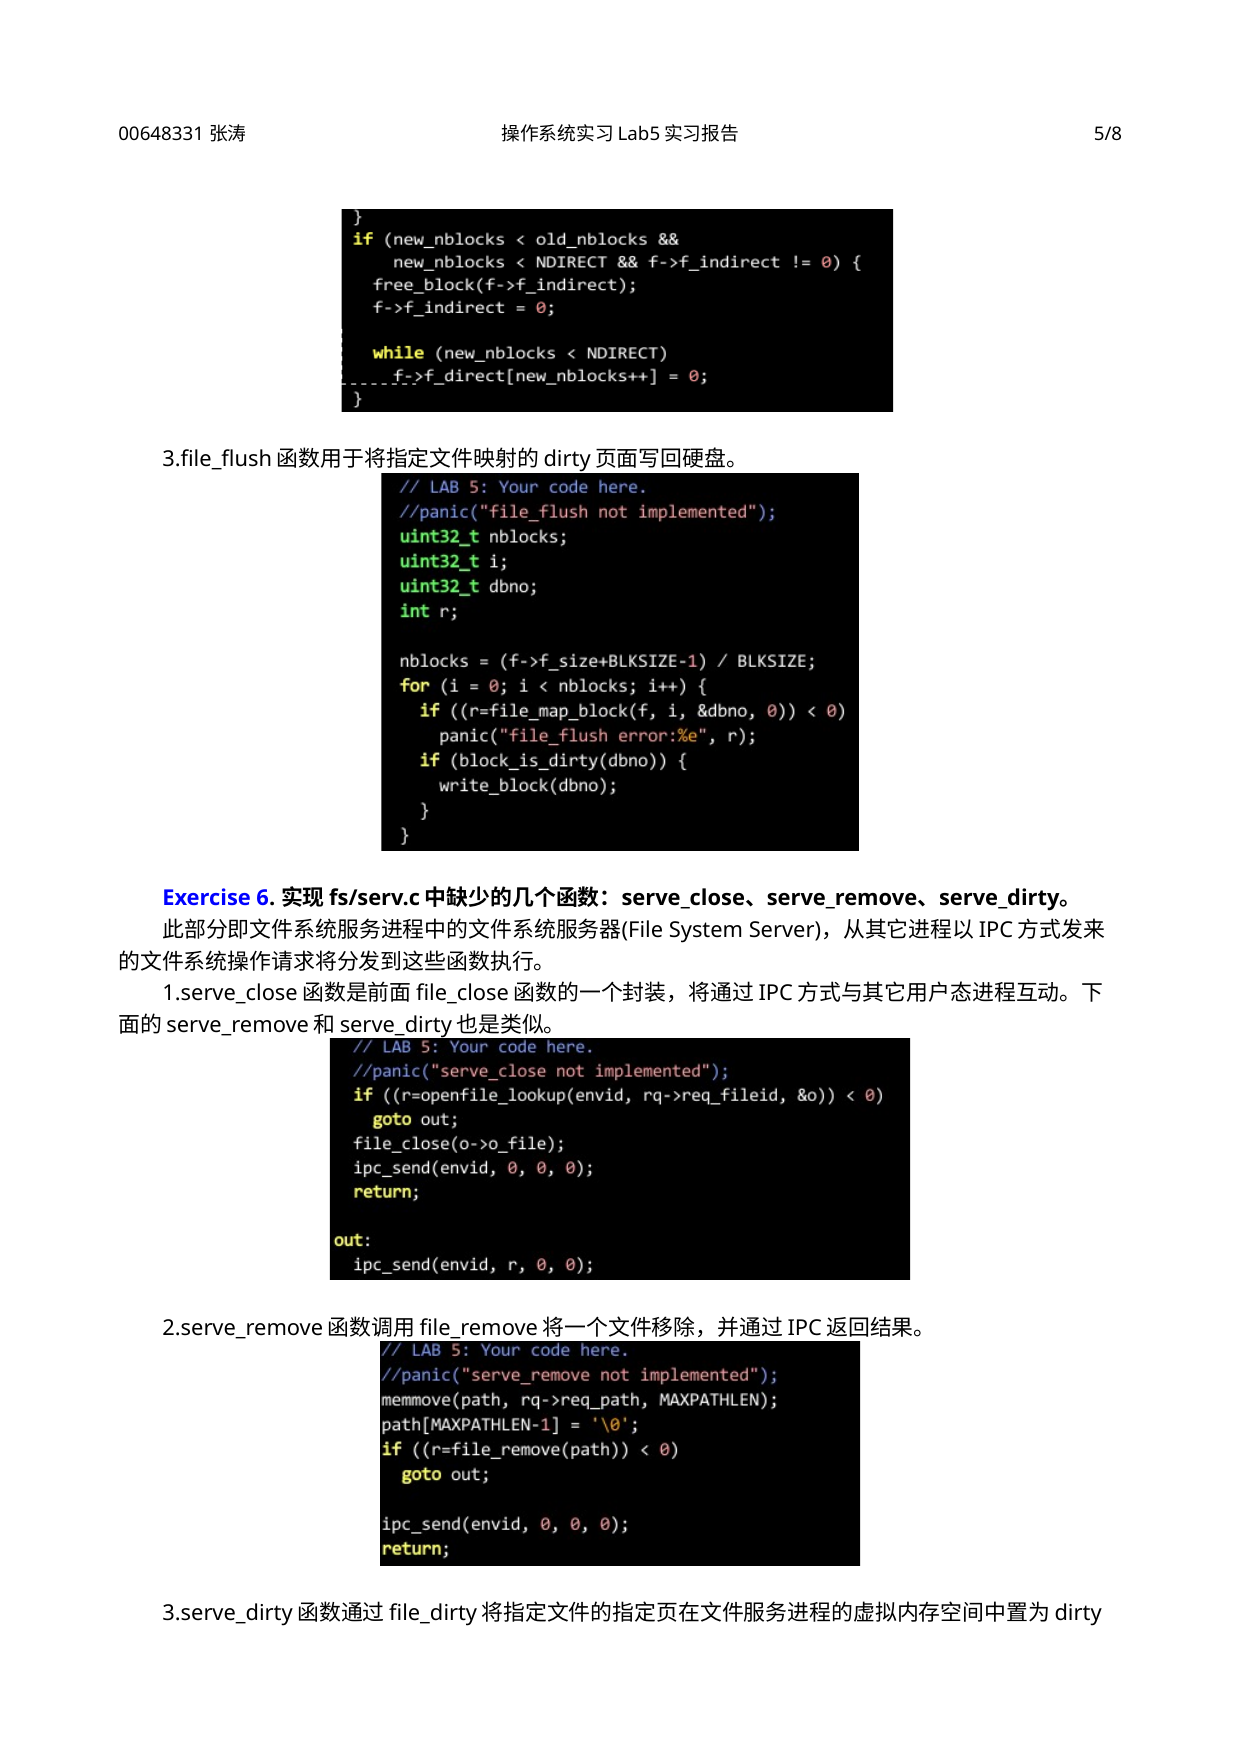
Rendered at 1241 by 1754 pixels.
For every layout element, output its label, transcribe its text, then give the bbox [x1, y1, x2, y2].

picture [341, 209, 894, 412]
picture [380, 1341, 861, 1566]
text 1.serve_close函数是前面file_close函数的一个封装，将通过IPC方式与其它用户态进程互动。下面的serve_remove和serve_dirty也是类似。 [118, 975, 1122, 1039]
picture [381, 473, 859, 851]
text 3.serve_dirty函数通过file_dirty将指定文件的指定页在文件服务进程的虚拟内存空间中置为dirty [118, 1595, 1122, 1627]
text 此部分即文件系统服务进程中的文件系统服务器(File System Server)，从其它进程以IPC方式发来的文件系统操作请求将分发到这些函数执行。 [118, 912, 1122, 975]
picture [329, 1038, 911, 1280]
text 2.serve_remove函数调用file_remove将一个文件移除，并通过IPC返回结果。 [118, 1309, 1122, 1341]
text 3.file_flush函数用于将指定文件映射的dirty页面写回硬盘。 [118, 441, 1122, 473]
text Exercise 6. 实现fs/serv.c中缺少的几个函数：serve_close、serve_remove、serve_dirty。 [118, 880, 1122, 912]
